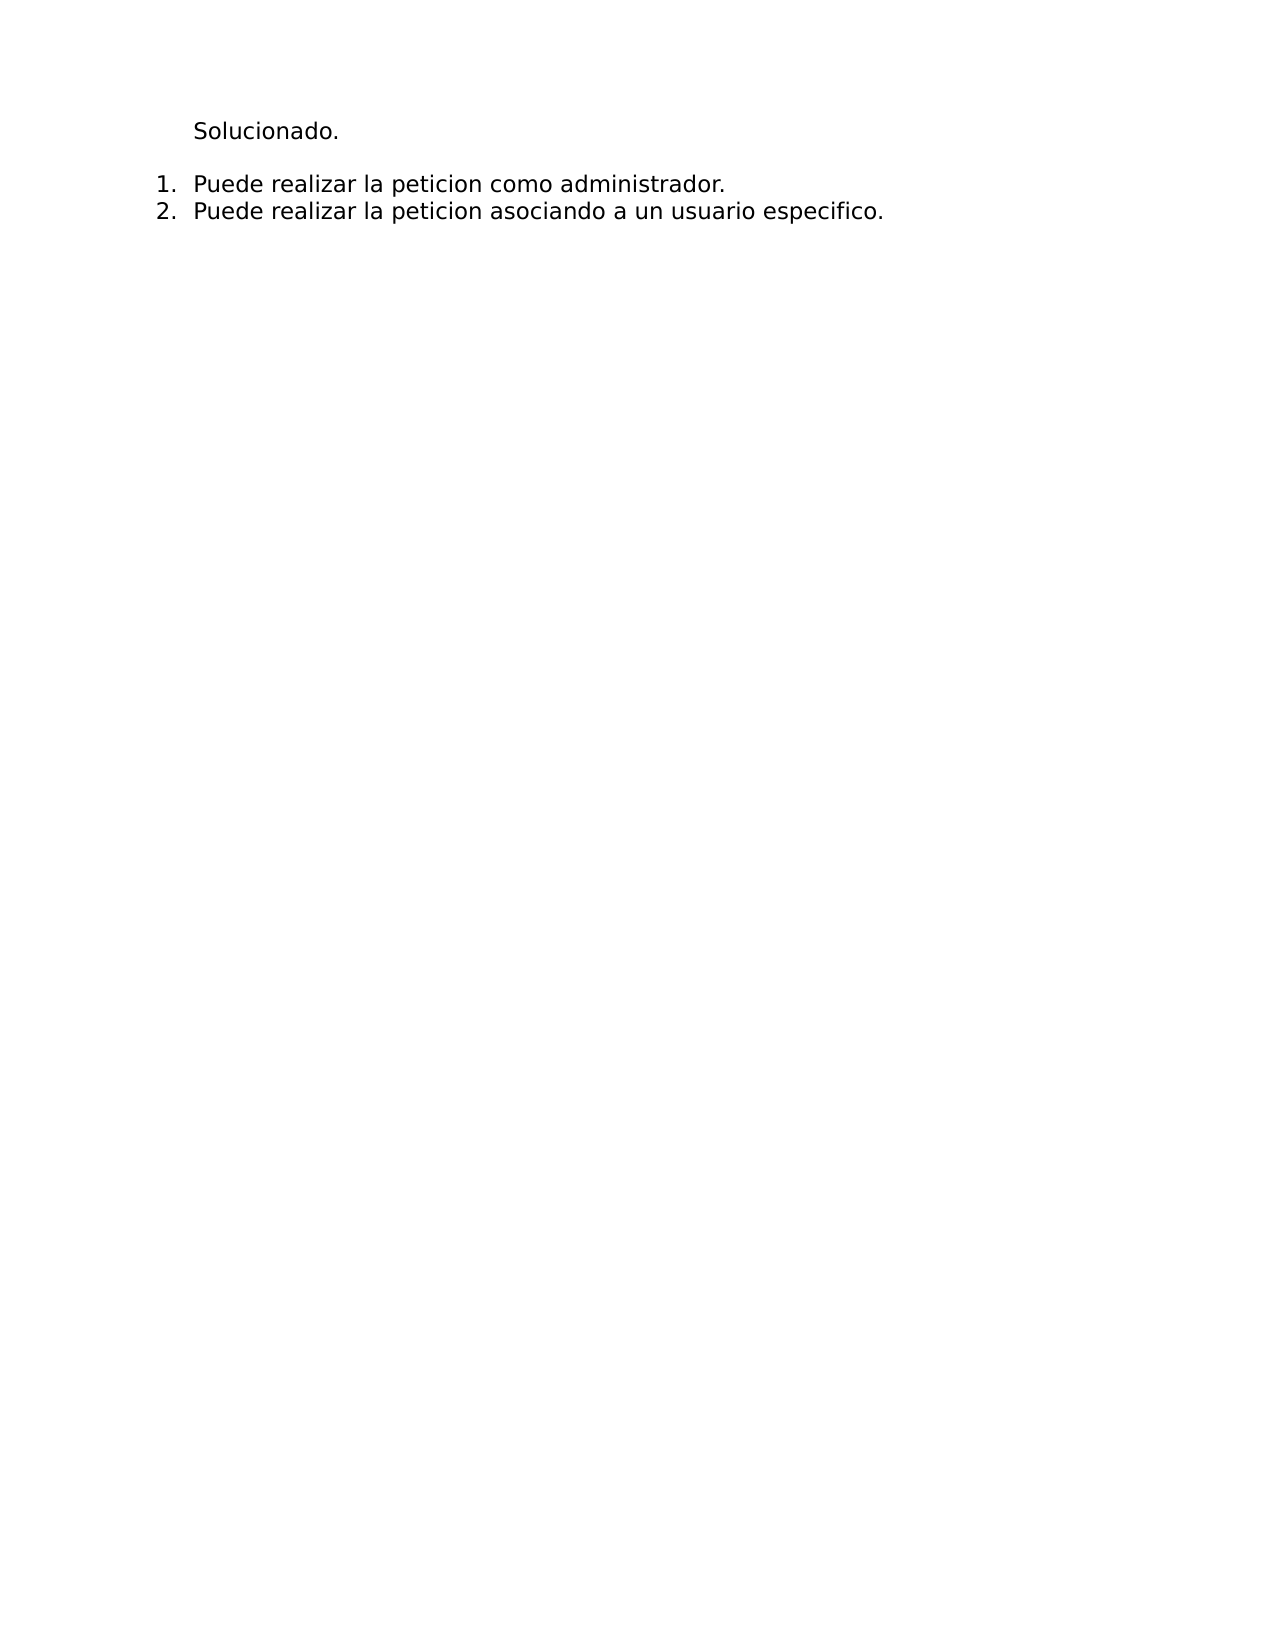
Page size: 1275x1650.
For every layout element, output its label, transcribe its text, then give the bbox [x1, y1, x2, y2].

list Solucionado. [156, 118, 1157, 145]
list Puede realizar la peticion asociando a un usuario especifico. [156, 198, 1157, 225]
list Puede realizar la peticion como administrador. [156, 171, 1157, 198]
